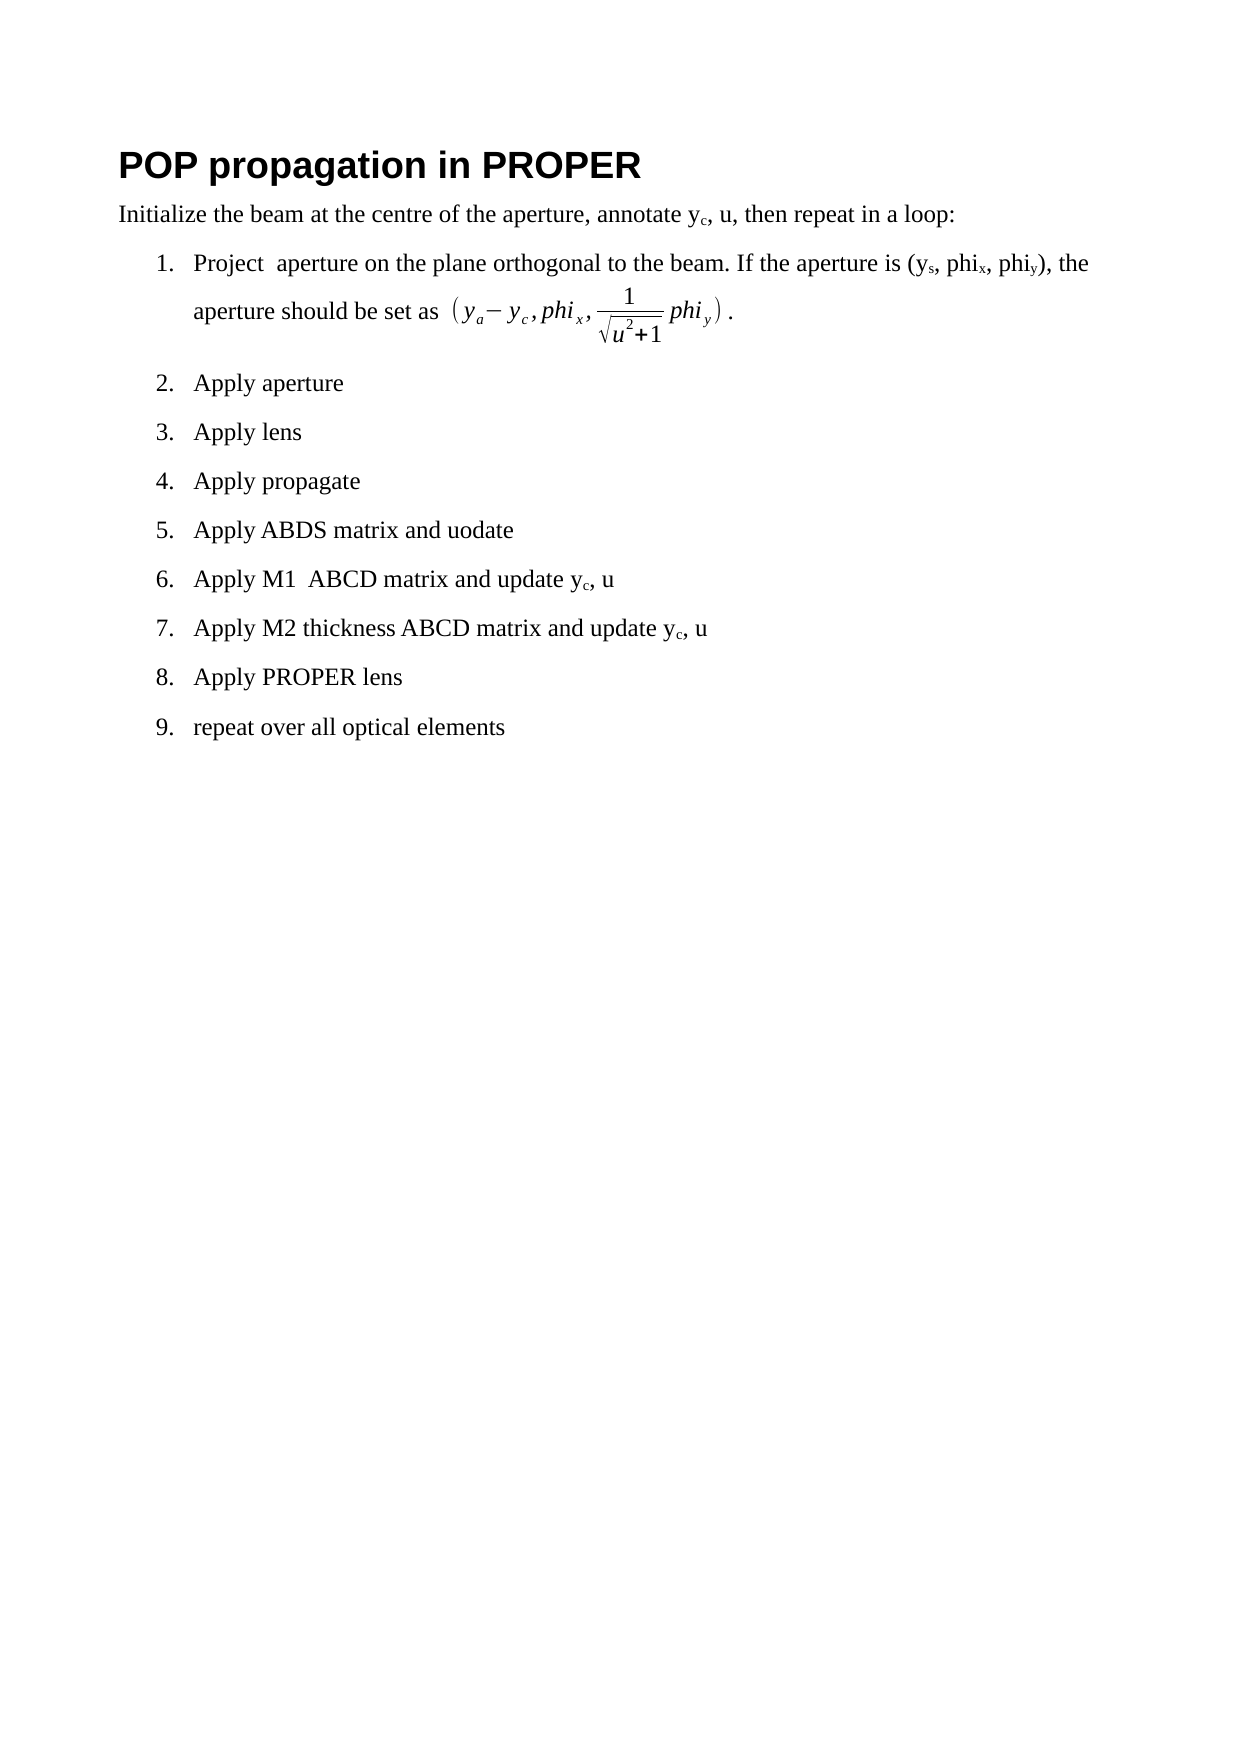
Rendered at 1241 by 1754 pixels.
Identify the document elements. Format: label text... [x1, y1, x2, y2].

list Apply M1 ABCD matrix and update yc, u [156, 564, 1122, 593]
list Project aperture on the plane orthogonal to the beam. If the aperture is (ys, phix, phiy), the aperture should be set as . [156, 248, 1122, 348]
list Apply M2 thickness ABCD matrix and update yc, u [156, 613, 1122, 642]
subtitle POP propagation in PROPER [118, 143, 1122, 187]
list Apply ABDS matrix and uodate [156, 515, 1122, 544]
list Apply lens [156, 417, 1122, 446]
list Apply propagate [156, 466, 1122, 495]
list Apply aperture [156, 368, 1122, 397]
text Initialize the beam at the centre of the aperture, annotate yc, u, then repeat in a loop: [118, 199, 1122, 228]
list Apply PROPER lens [156, 662, 1122, 691]
list repeat over all optical elements [156, 712, 1122, 740]
